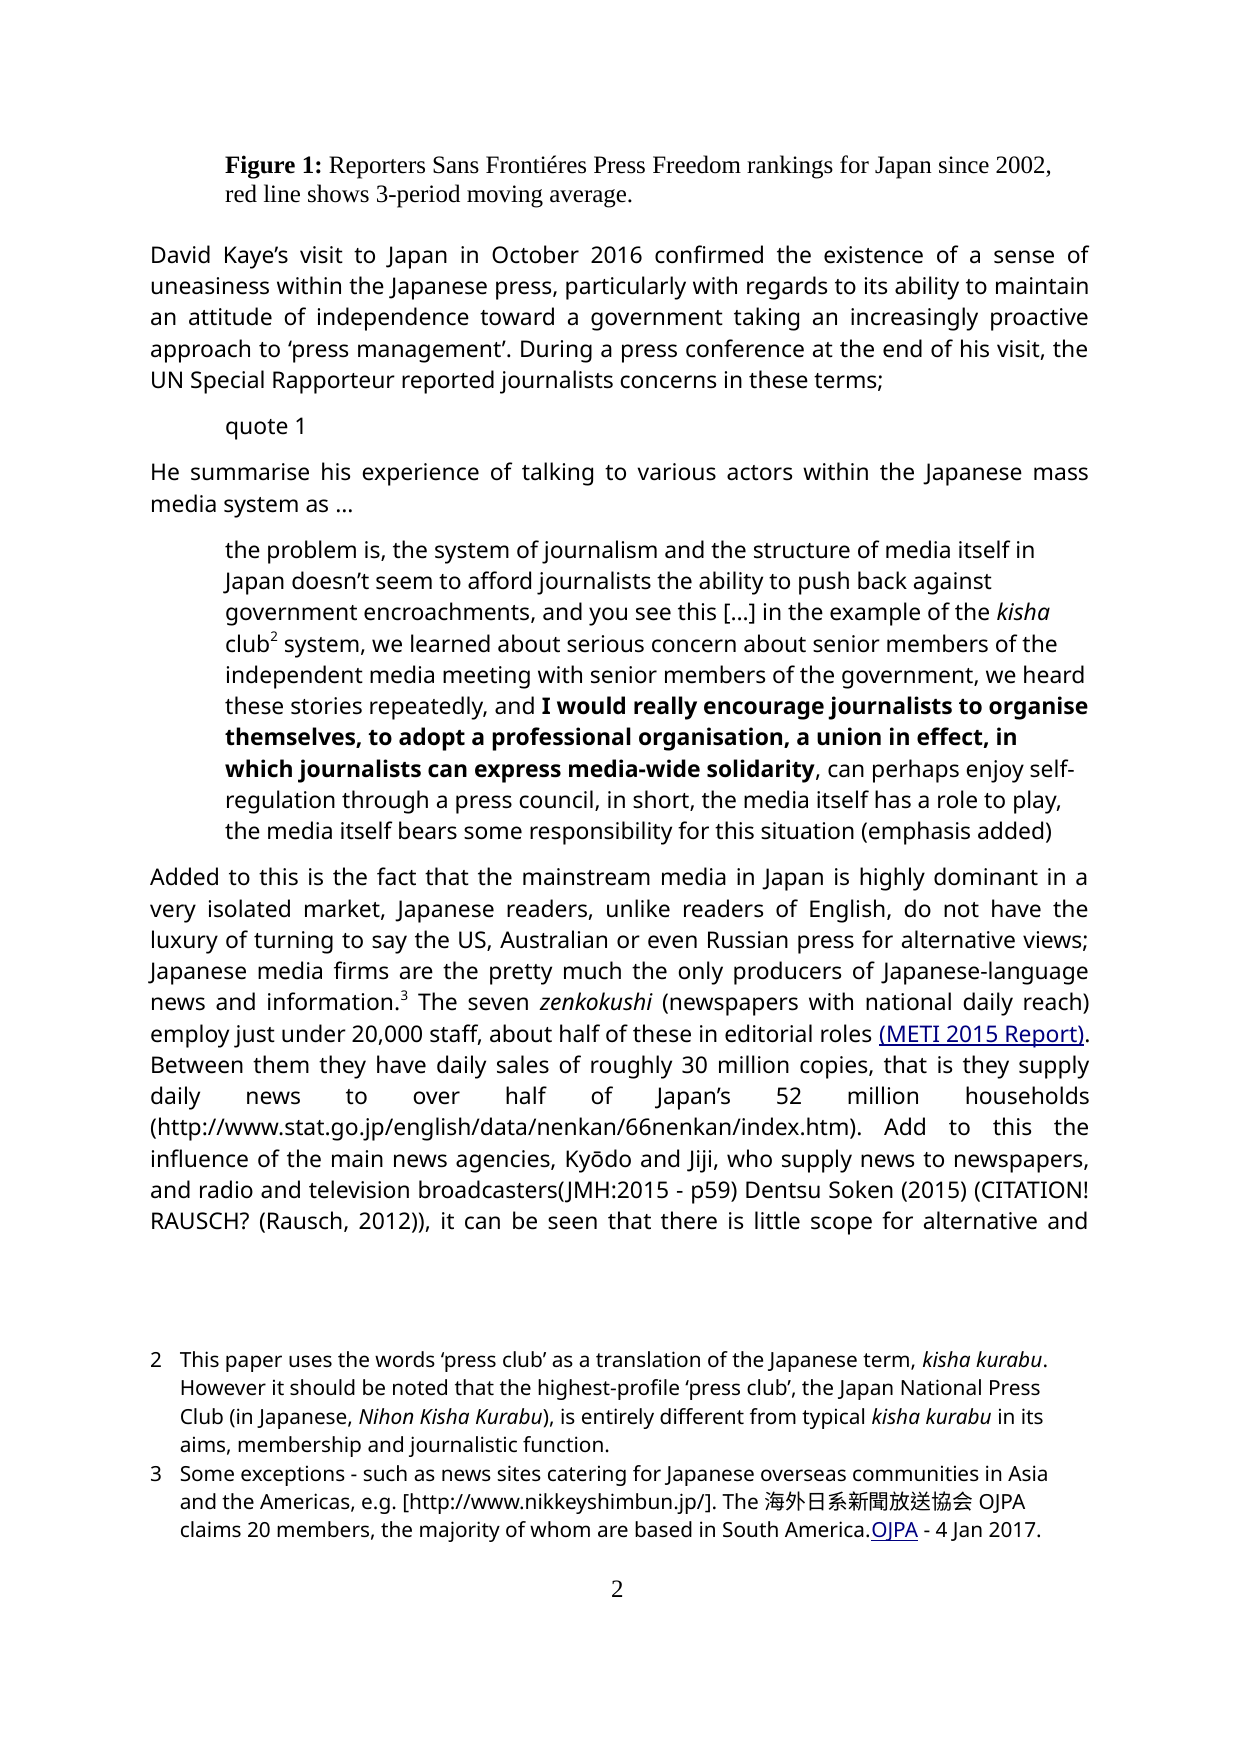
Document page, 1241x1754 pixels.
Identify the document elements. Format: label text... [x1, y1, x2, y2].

text He summarise his experience of talking to various actors within the Japanese mass media system as … [150, 456, 1090, 519]
text David Kaye’s visit to Japan in October 2016 confirmed the existence of a sense of uneasiness within the Japanese press, particularly with regards to its ability to maintain an attitude of independence toward a government taking an increasingly proactive approach to ‘press management’. During a press conference at the end of his visit, the UN Special Rapporteur reported journalists concerns in these terms; [150, 239, 1090, 395]
text the problem is, the system of journalism and the structure of media itself in Japan doesn’t seem to afford journalists the ability to push back against government encroachments, and you see this […] in the example of the kisha club system, we learned about serious concern about senior members of the independent media meeting with senior members of the government, we heard these stories repeatedly, and I would really encourage journalists to organise themselves, to adopt a professional organisation, a union in effect, in which journalists can express media-wide solidarity, can perhaps enjoy self-regulation through a press council, in short, the media itself has a role to play, the media itself bears some responsibility for this situation (emphasis added) [225, 534, 1090, 846]
text quote 1 [225, 410, 1090, 441]
text Added to this is the fact that the mainstream media in Japan is highly dominant in a very isolated market, Japanese readers, unlike readers of English, do not have the luxury of turning to say the US, Australian or even Russian press for alternative views; Japanese media firms are the pretty much the only producers of Japanese-language news and information. The seven zenkokushi (newspapers with national daily reach) employ just under 20,000 staff, about half of these in editorial roles (METI 2015 Report). Between them they have daily sales of roughly 30 million copies, that is they supply daily news to over half of Japan’s 52 million households (http://www.stat.go.jp/english/data/nenkan/66nenkan/index.htm). Add to this the influence of the main news agencies, Kyōdo and Jiji, who supply news to newspapers, and radio and television broadcasters(JMH:2015 - p59) Dentsu Soken (2015) (CITATION! RAUSCH? (Rausch, 2012)), it can be seen that there is little scope for alternative and [150, 861, 1090, 1236]
text Figure 1: Reporters Sans Frontiéres Press Freedom rankings for Japan since 2002, red line shows 3-period moving average. [225, 150, 1090, 207]
text This paper uses the words ‘press club’ as a translation of the Japanese term, kisha kurabu. However it should be noted that the highest-profile ‘press club’, the Japan National Press Club (in Japanese, Nihon Kisha Kurabu), is entirely different from typical kisha kurabu in its aims, membership and journalistic function. [150, 1345, 1090, 1459]
text Some exceptions - such as news sites catering for Japanese overseas communities in Asia and the Americas, e.g. [http://www.nikkeyshimbun.jp/]. The 海外日系新聞放送協会 OJPA claims 20 members, the majority of whom are based in South America.OJPA - 4 Jan 2017. [150, 1459, 1090, 1544]
